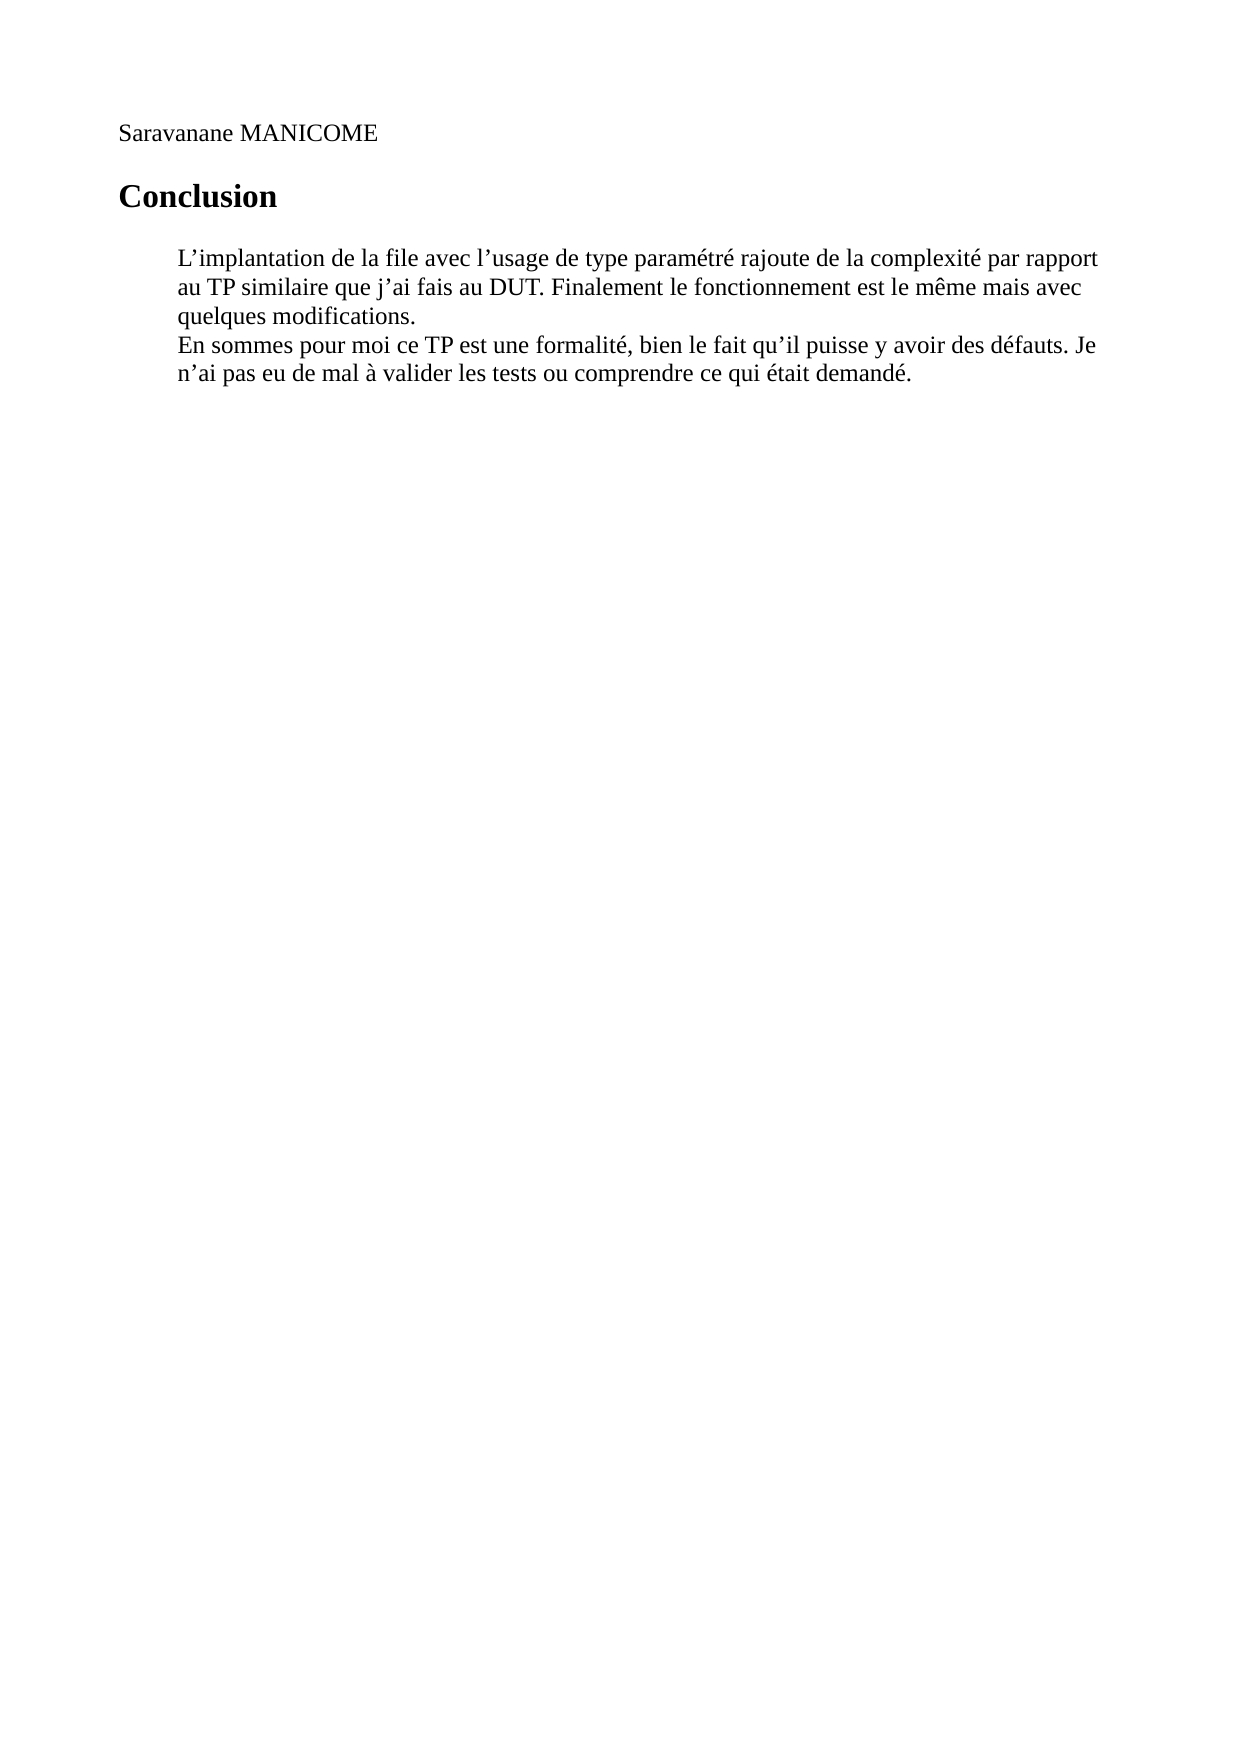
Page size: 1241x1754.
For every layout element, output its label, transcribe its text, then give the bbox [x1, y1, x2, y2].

text Conclusion [118, 176, 1122, 215]
text En sommes pour moi ce TP est une formalité, bien le fait qu’il puisse y avoir des défauts. Je n’ai pas eu de mal à valider les tests ou comprendre ce qui était demandé. [177, 330, 1122, 387]
text L’implantation de la file avec l’usage de type paramétré rajoute de la complexité par rapport au TP similaire que j’ai fais au DUT. Finalement le fonctionnement est le même mais avec quelques modifications. [177, 243, 1122, 330]
